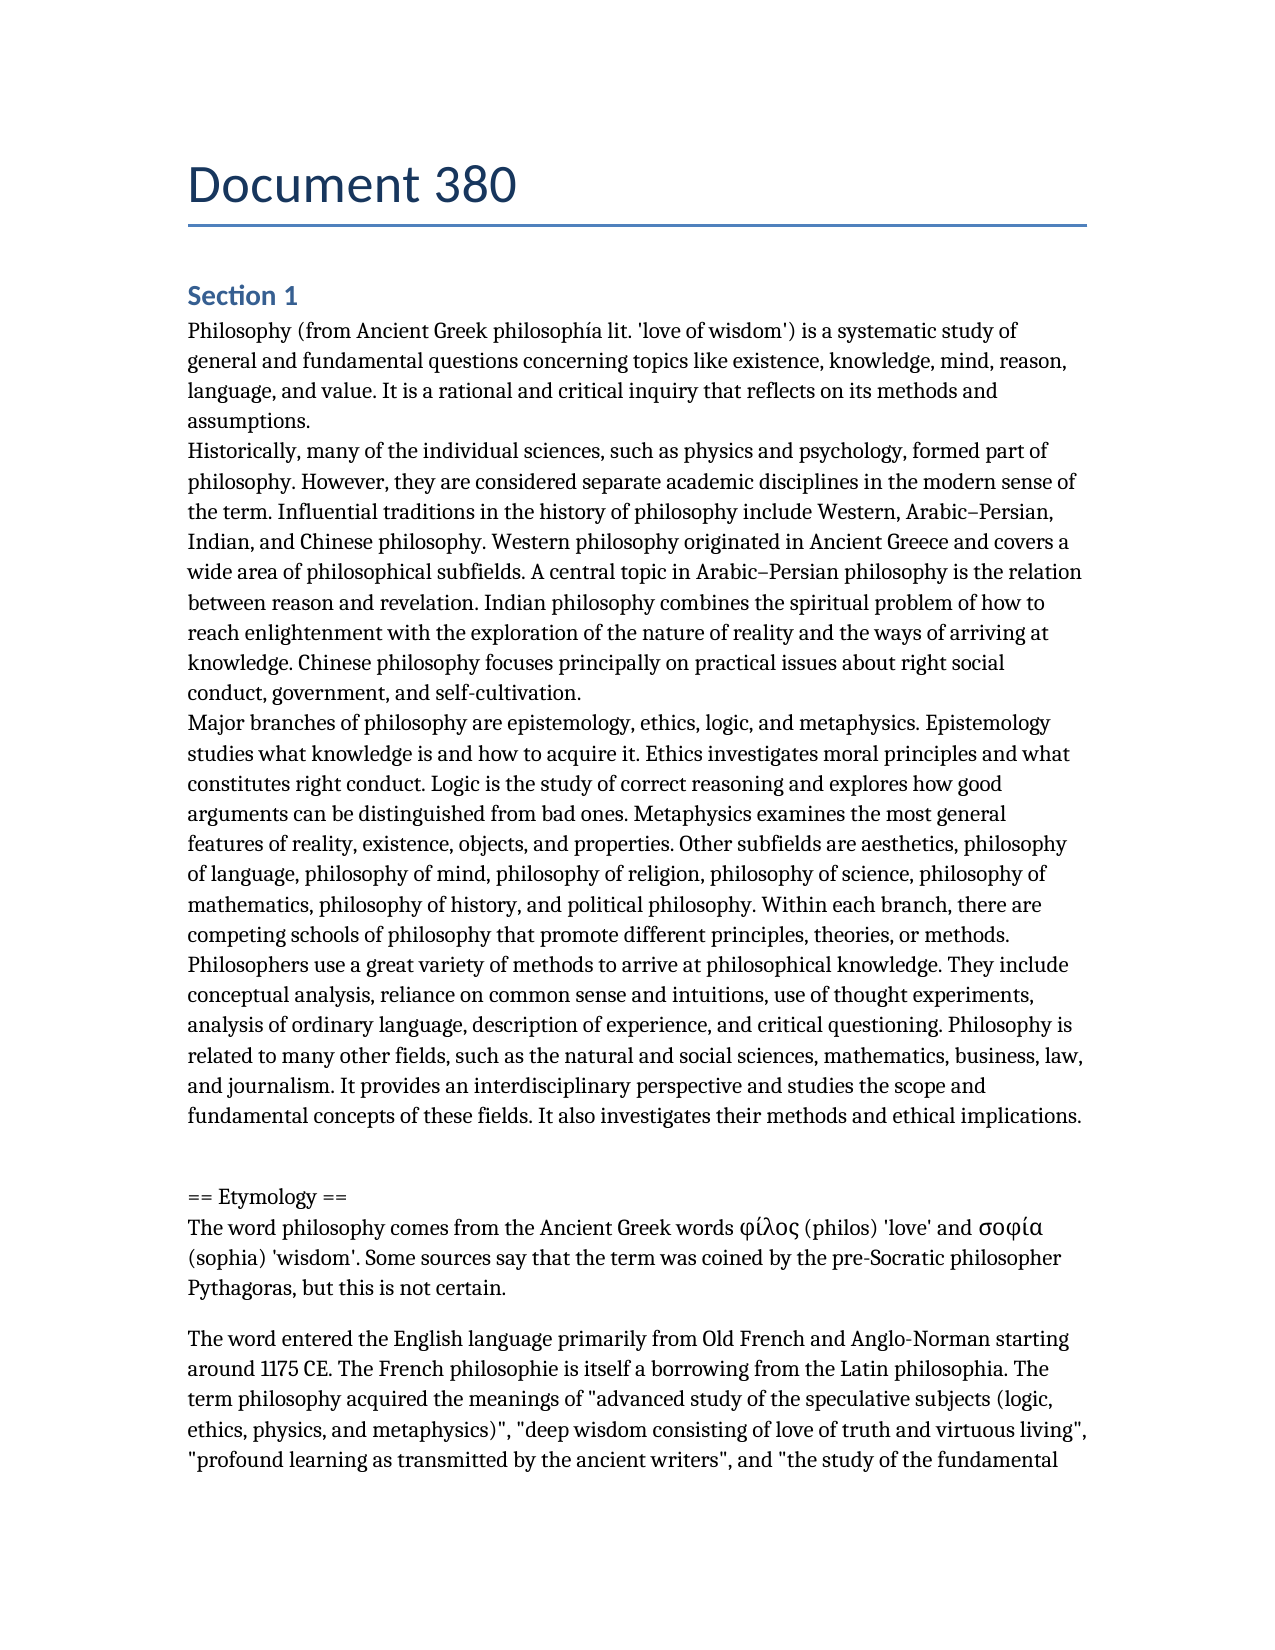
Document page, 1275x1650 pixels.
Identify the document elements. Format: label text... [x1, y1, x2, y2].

text The word entered the English language primarily from Old French and Anglo-Norman starting around 1175 CE. The French philosophie is itself a borrowing from the Latin philosophia. The term philosophy acquired the meanings of "advanced study of the speculative subjects (logic, ethics, physics, and metaphysics)", "deep wisdom consisting of love of truth and virtuous living", "profound learning as transmitted by the ancient writers", and "the study of the fundamental [187, 1326, 1087, 1473]
title Document 380 [187, 150, 1087, 227]
text == Etymology == The word philosophy comes from the Ancient Greek words φίλος (philos) 'love' and σοφία (sophia) 'wisdom'. Some sources say that the term was coined by the pre-Socratic philosopher Pythagoras, but this is not certain. [187, 1154, 1087, 1301]
subtitle Section 1 [187, 277, 1087, 312]
text Philosophy (from Ancient Greek philosophía lit. 'love of wisdom') is a systematic study of general and fundamental questions concerning topics like existence, knowledge, mind, reason, language, and value. It is a rational and critical inquiry that reflects on its methods and assumptions. Historically, many of the individual sciences, such as physics and psychology, formed part of philosophy. However, they are considered separate academic disciplines in the modern sense of the term. Influential traditions in the history of philosophy include Western, Arabic–Persian, Indian, and Chinese philosophy. Western philosophy originated in Ancient Greece and covers a wide area of philosophical subfields. A central topic in Arabic–Persian philosophy is the relation between reason and revelation. Indian philosophy combines the spiritual problem of how to reach enlightenment with the exploration of the nature of reality and the ways of arriving at knowledge. Chinese philosophy focuses principally on practical issues about right social conduct, government, and self-cultivation. Major branches of philosophy are epistemology, ethics, logic, and metaphysics. Epistemology studies what knowledge is and how to acquire it. Ethics investigates moral principles and what constitutes right conduct. Logic is the study of correct reasoning and explores how good arguments can be distinguished from bad ones. Metaphysics examines the most general features of reality, existence, objects, and properties. Other subfields are aesthetics, philosophy of language, philosophy of mind, philosophy of religion, philosophy of science, philosophy of mathematics, philosophy of history, and political philosophy. Within each branch, there are competing schools of philosophy that promote different principles, theories, or methods. Philosophers use a great variety of methods to arrive at philosophical knowledge. They include conceptual analysis, reliance on common sense and intuitions, use of thought experiments, analysis of ordinary language, description of experience, and critical questioning. Philosophy is related to many other fields, such as the natural and social sciences, mathematics, business, law, and journalism. It provides an interdisciplinary perspective and studies the scope and fundamental concepts of these fields. It also investigates their methods and ethical implications. [187, 317, 1087, 1129]
